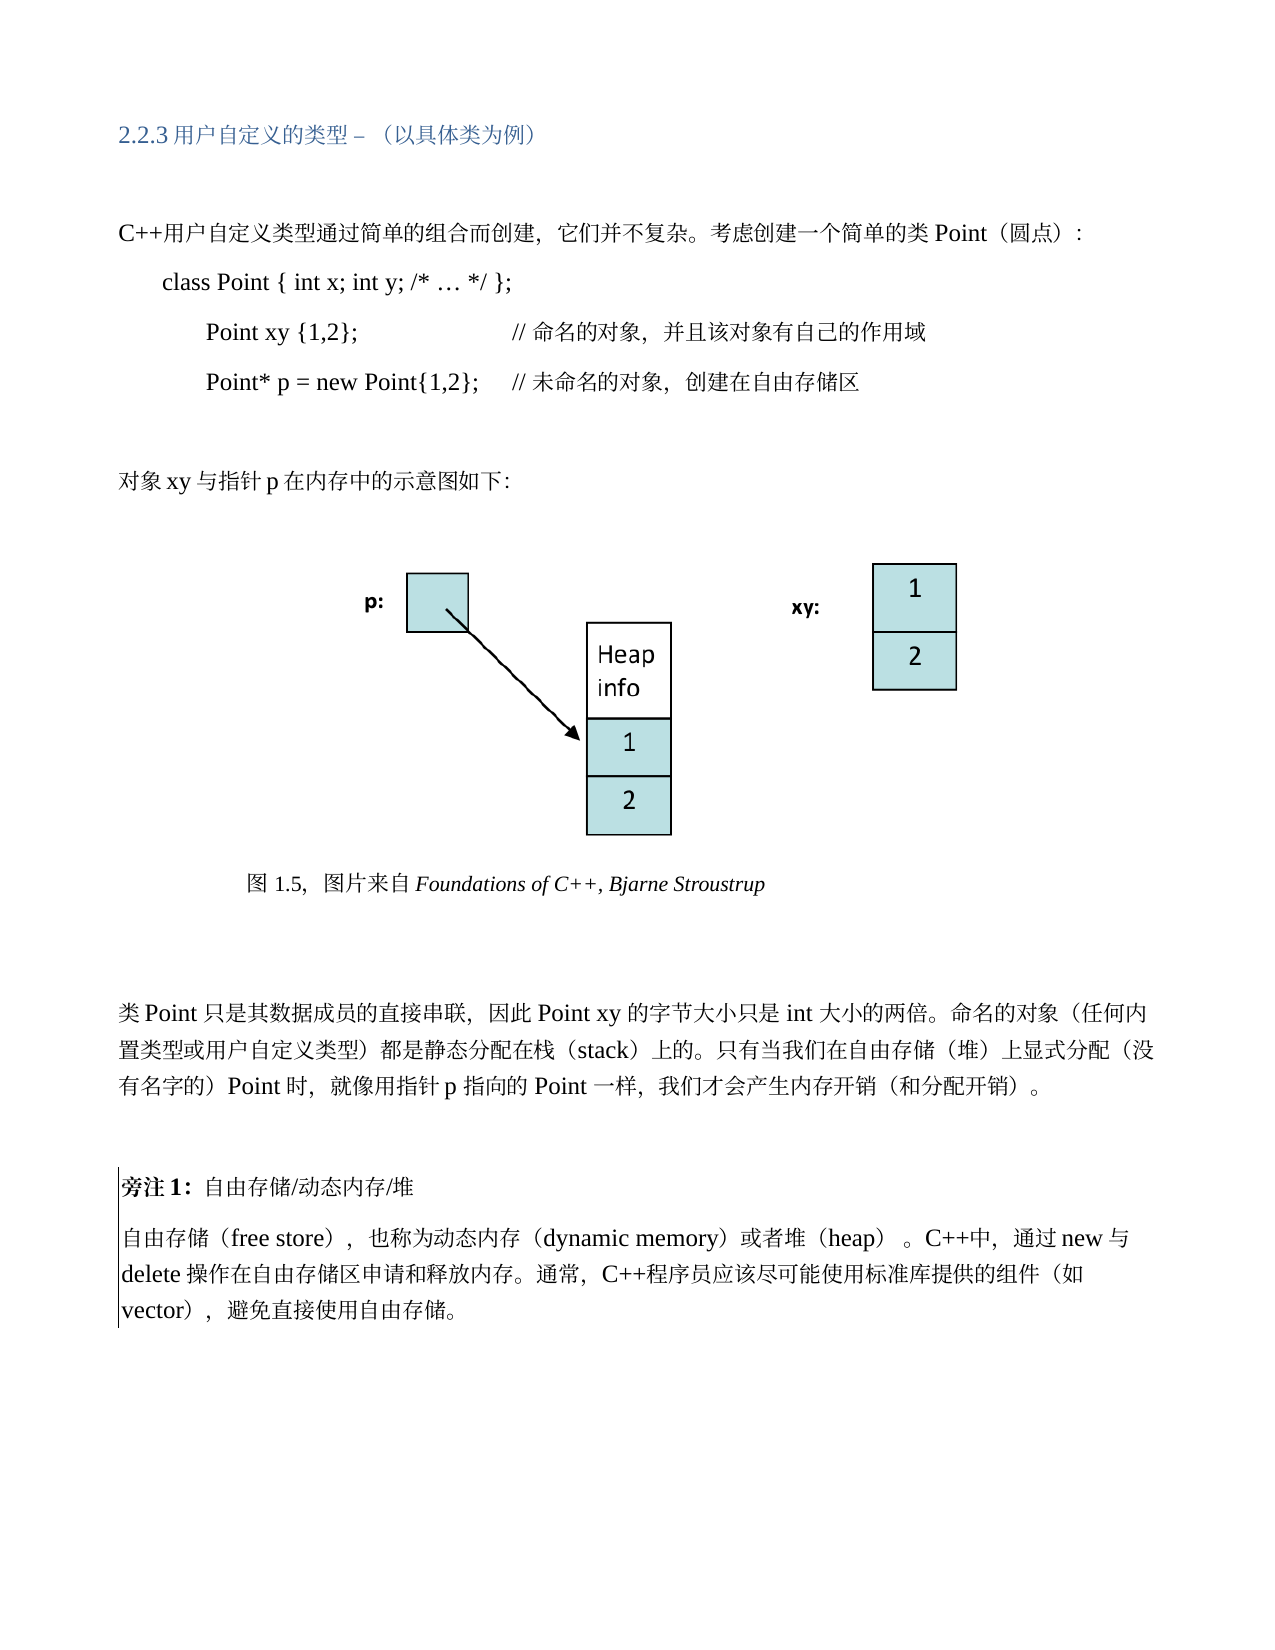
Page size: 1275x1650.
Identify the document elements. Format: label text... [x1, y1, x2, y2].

text 旁注1：自由存储/动态内存/堆 [119, 1167, 1157, 1202]
picture [246, 527, 1029, 866]
text 图 1.5，图片来自Foundations of C++, Bjarne Stroustrup [247, 866, 1028, 897]
text 2.2.3用户自定义的类型 – （以具体类为例） [118, 118, 1157, 149]
text class Point { int x; int y; /* … */ }; [118, 267, 1157, 296]
text C++用户自定义类型通过简单的组合而创建，它们并不复杂。考虑创建一个简单的类 Point（圆点）： [118, 216, 1157, 248]
text Point xy {1,2}; // 命名的对象，并且该对象有自己的作用域 [118, 315, 1157, 346]
text Point* p = new Point{1,2}; // 未命名的对象，创建在自由存储区 [118, 366, 1157, 397]
text 自由存储（free store），也称为动态内存（dynamic memory）或者堆（heap） 。C++中，通过new与delete操作在自由存储区申请和释放内存。通常，C++程序员应该尽可能使用标准库提供的组件（如vector），避免直接使用自由存储。 [119, 1218, 1157, 1328]
text 类Point 只是其数据成员的直接串联，因此 Point xy 的字节大小只是 int 大小的两倍。命名的对象（任何内置类型或用户自定义类型）都是静态分配在栈（stack）上的。只有当我们在自由存储（堆）上显式分配（没有名字的）Point 时，就像用指针p 指向的 Point 一样，我们才会产生内存开销（和分配开销）。 [118, 997, 1157, 1100]
text 对象xy与指针p在内存中的示意图如下： [118, 464, 1157, 495]
